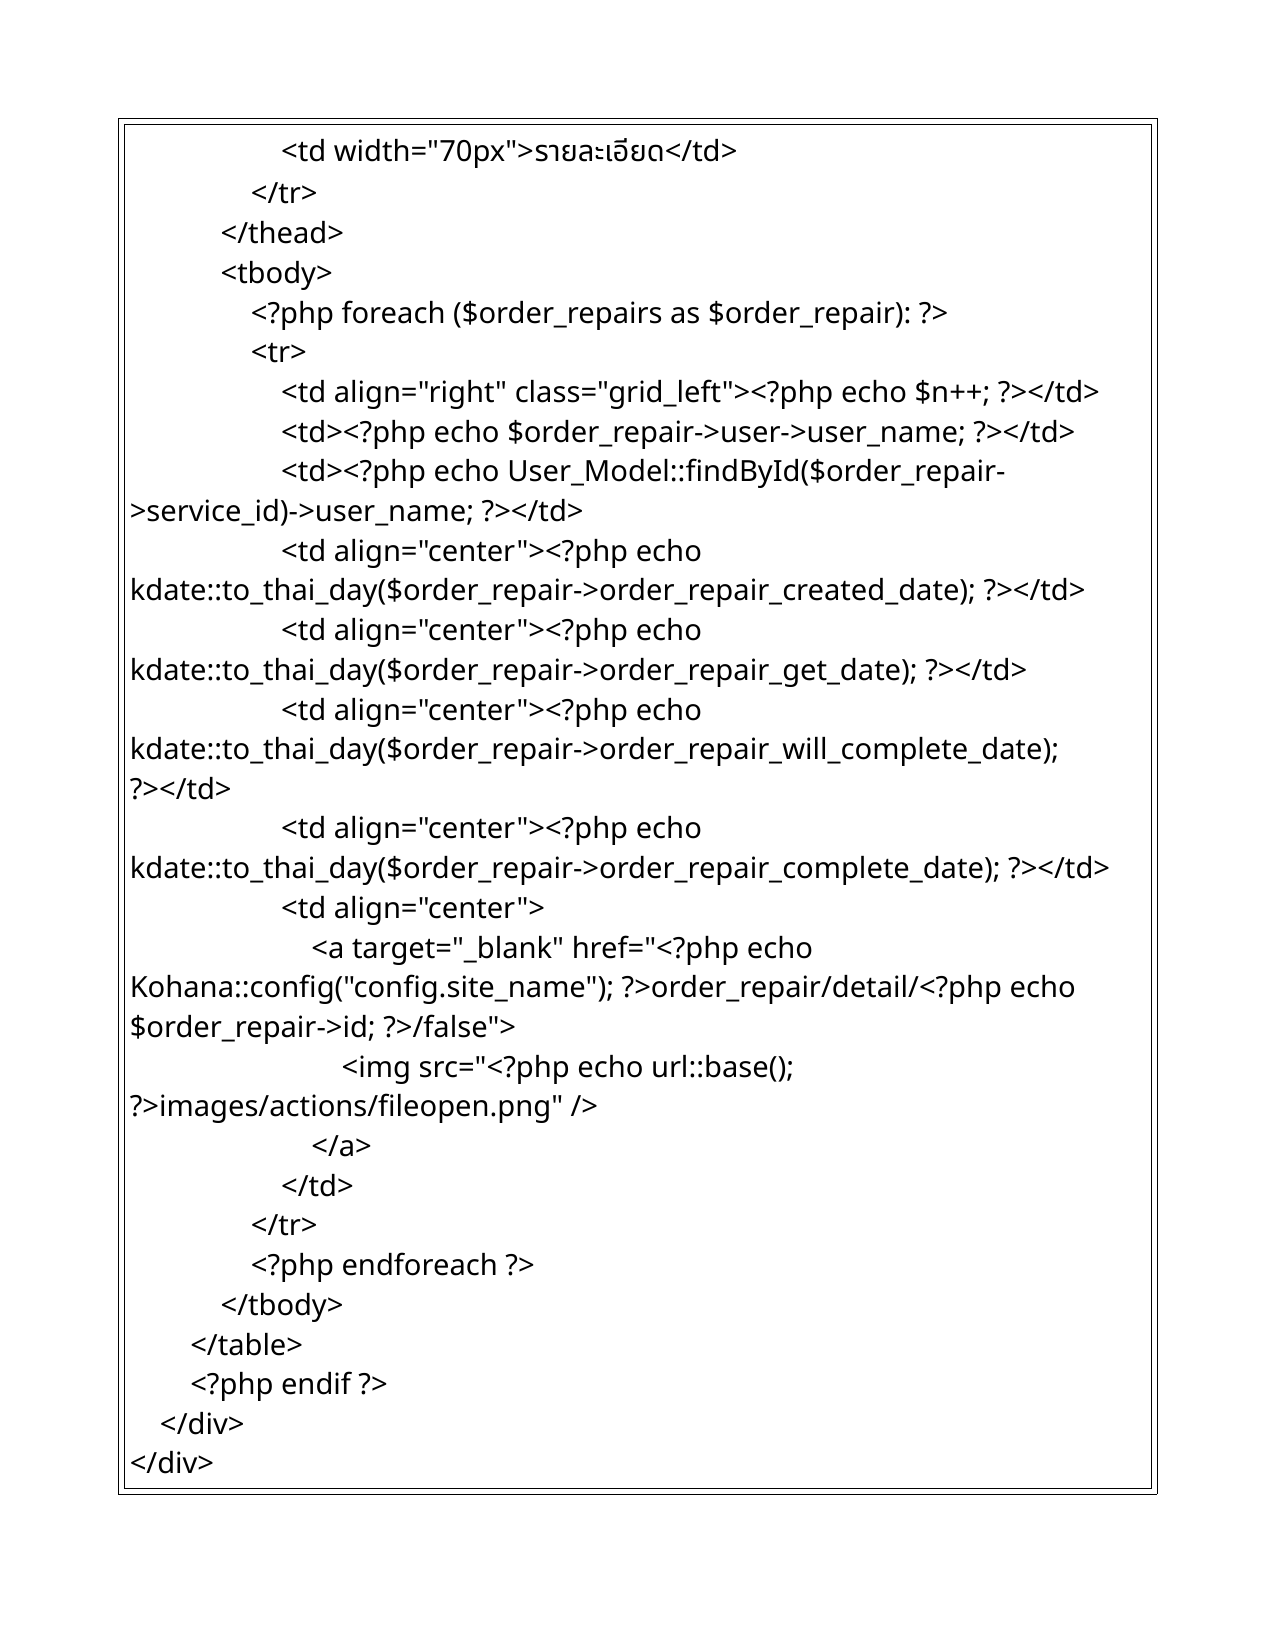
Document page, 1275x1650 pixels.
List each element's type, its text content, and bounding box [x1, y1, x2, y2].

table_cell [119, 119, 1157, 1494]
table_cell <td width="70px">รายละเอียด</td> </tr> </thead> <tbody> <?php foreach ($order_repairs as $order_repair): ?> <tr> <td align="right" class="grid_left"><?php echo $n++; ?></td> <td><?php echo $order_repair->user->user_name; ?></td> <td><?php echo User_Model::findById($order_repair->service_id)->user_name; ?></td> <td align="center"><?php echo kdate::to_thai_day($order_repair->order_repair_created_date); ?></td> <td align="center"><?php echo kdate::to_thai_day($order_repair->order_repair_get_date); ?></td> <td align="center"><?php echo kdate::to_thai_day($order_repair->order_repair_will_complete_date); ?></td> <td align="center"><?php echo kdate::to_thai_day($order_repair->order_repair_complete_date); ?></td> <td align="center"> <a target="_blank" href="<?php echo Kohana::config("config.site_name"); ?>order_repair/detail/<?php echo $order_repair->id; ?>/false"> <img src="<?php echo url::base(); ?>images/actions/fileopen.png" /> </a> </td> </tr> <?php endforeach ?> </tbody> </table> <?php endif ?> </div> </div> [125, 125, 1151, 1488]
